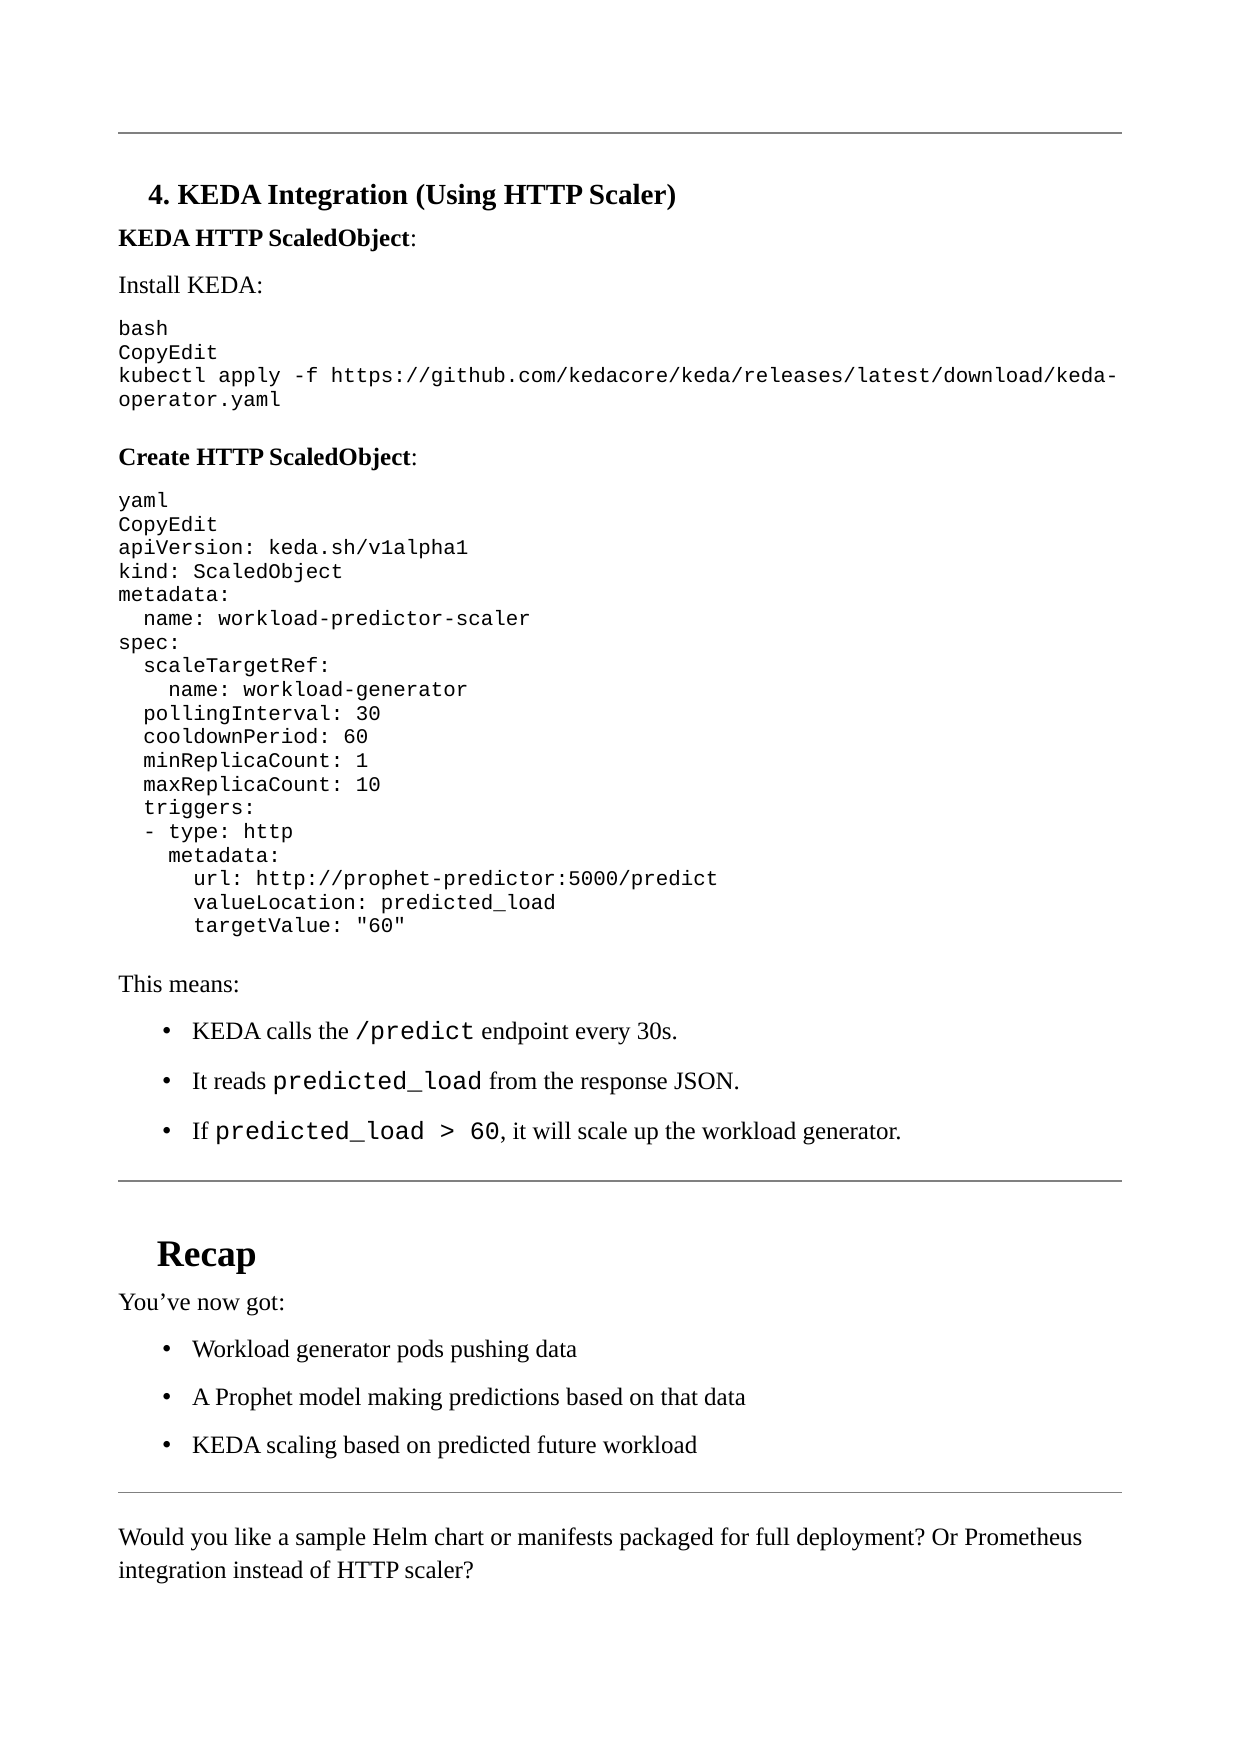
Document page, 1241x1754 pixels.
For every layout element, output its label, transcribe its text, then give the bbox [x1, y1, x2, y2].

text url: http://prophet-predictor:5000/predict [118, 868, 1122, 892]
text Install KEDA: [118, 271, 1122, 299]
list A Prophet model making predictions based on that data [162, 1382, 1122, 1411]
subtitle 🔹 4. KEDA Integration (Using HTTP Scaler) [118, 177, 1122, 211]
text metadata: [118, 844, 1122, 868]
subtitle ✅ Recap [118, 1231, 1122, 1274]
text name: workload-generator [118, 679, 1122, 703]
text metadata: [118, 584, 1122, 608]
text CopyEdit [118, 513, 1122, 537]
text maxReplicaCount: 10 [118, 774, 1122, 797]
list Workload generator pods pushing data [162, 1334, 1122, 1363]
text This means: [118, 969, 1122, 997]
text cooldownPeriod: 60 [118, 726, 1122, 750]
text - type: http [118, 821, 1122, 844]
text valueLocation: predicted_load [118, 892, 1122, 916]
list KEDA calls the /predict endpoint every 30s. [162, 1016, 1122, 1047]
text apiVersion: keda.sh/v1alpha1 [118, 537, 1122, 561]
text minReplicaCount: 1 [118, 750, 1122, 774]
text name: workload-predictor-scaler [118, 608, 1122, 632]
text Create HTTP ScaledObject: [118, 442, 1122, 471]
text kind: ScaledObject [118, 561, 1122, 584]
text scaleTargetRef: [118, 655, 1122, 679]
text KEDA HTTP ScaledObject: [118, 223, 1122, 252]
text yaml [118, 490, 1122, 513]
text Would you like a sample Helm chart or manifests packaged for full deployment? Or Prometheus integration instead of HTTP scaler? [118, 1522, 1122, 1583]
text kubectl apply -f https://github.com/kedacore/keda/releases/latest/download/keda-operator.yaml [118, 366, 1122, 413]
list It reads predicted_load from the response JSON. [162, 1066, 1122, 1097]
text spec: [118, 632, 1122, 655]
text triggers: [118, 797, 1122, 821]
text targetValue: "60" [118, 916, 1122, 939]
text bash [118, 318, 1122, 342]
list KEDA scaling based on predicted future workload [162, 1430, 1122, 1458]
text You’ve now got: [118, 1287, 1122, 1316]
text CopyEdit [118, 342, 1122, 366]
list If predicted_load > 60, it will scale up the workload generator. [162, 1116, 1122, 1147]
text pollingInterval: 30 [118, 703, 1122, 726]
